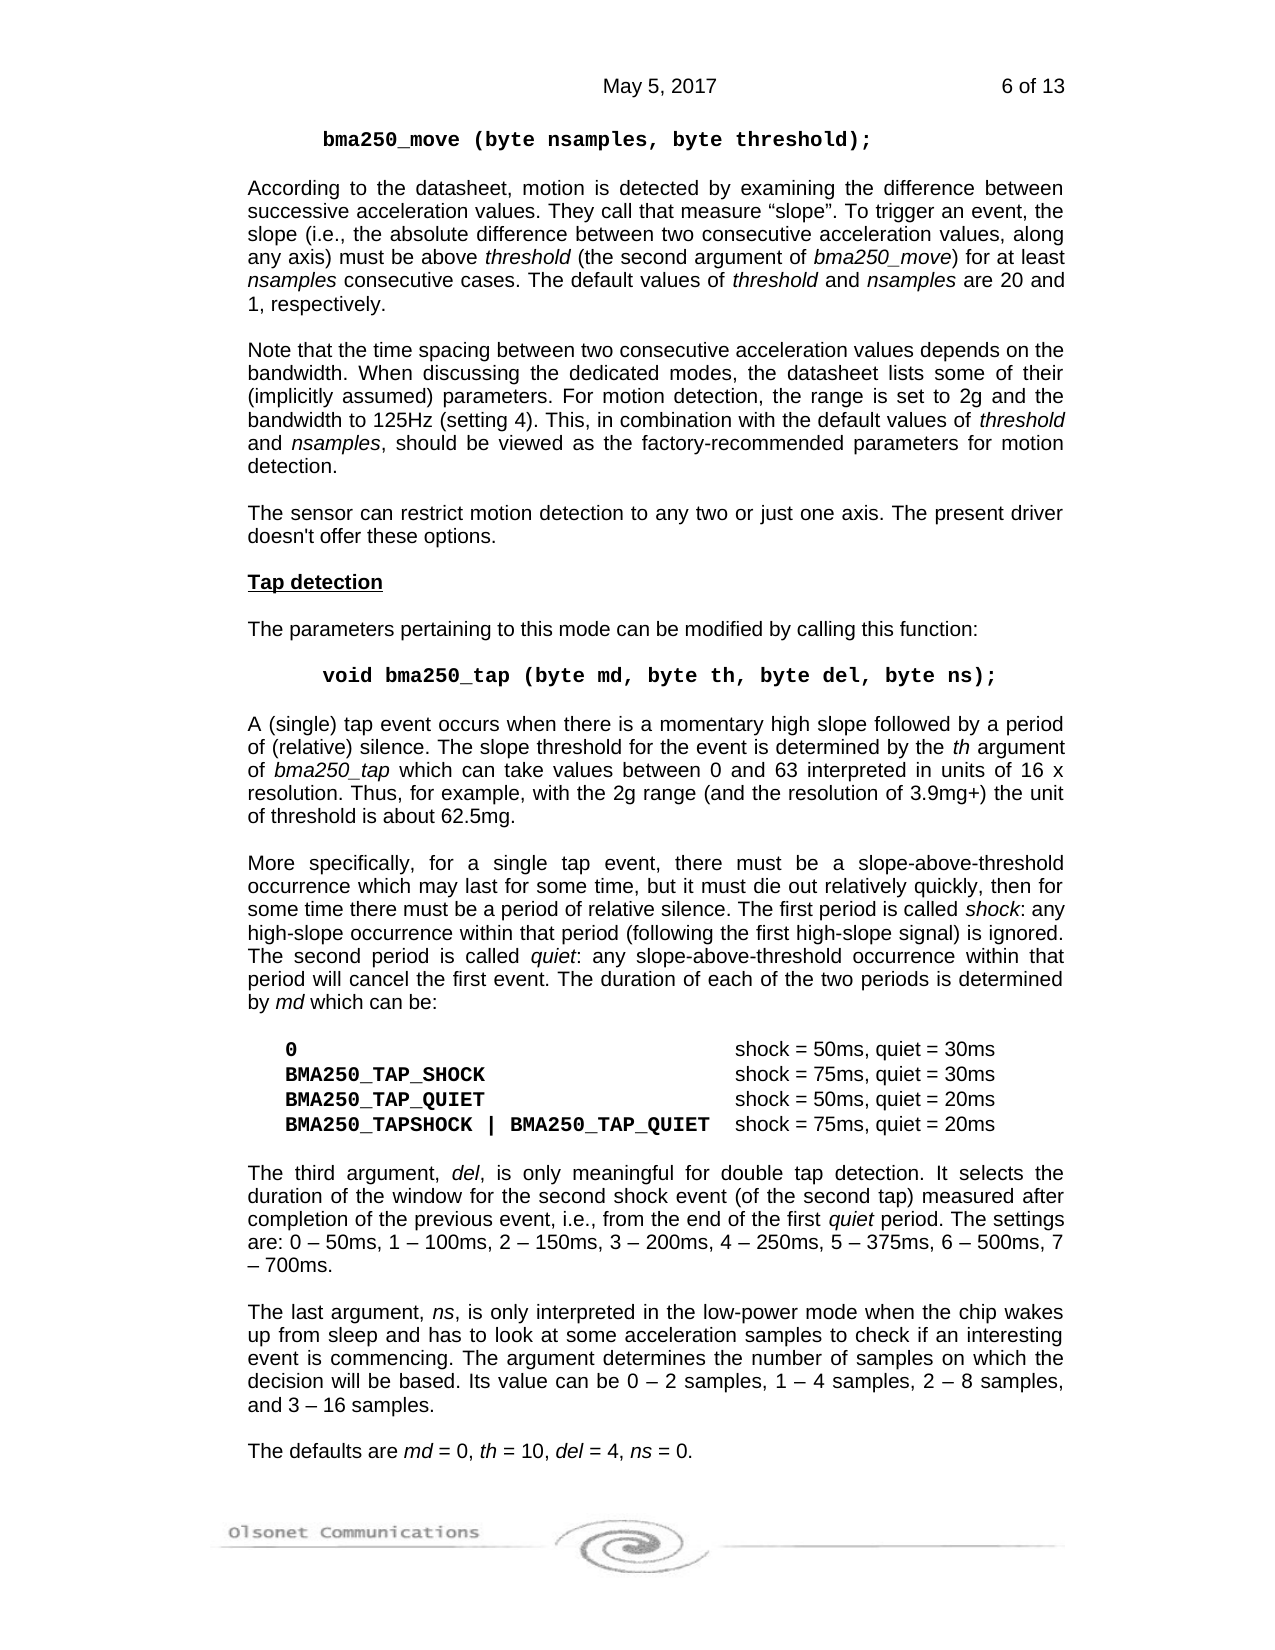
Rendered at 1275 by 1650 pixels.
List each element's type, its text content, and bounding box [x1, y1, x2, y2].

text void bma250_tap (byte md, byte th, byte del, byte ns); [247, 664, 1065, 689]
subtitle Tap detection [247, 571, 1065, 594]
text The defaults are md = 0, th = 10, del = 4, ns = 0. [247, 1440, 1065, 1463]
text The third argument, del, is only meaningful for double tap detection. It selects the duration of the window for the second shock event (of the second tap) measured after completion of the previous event, i.e., from the end of the first quiet period. The settings are: 0 – 50ms, 1 – 100ms, 2 – 150ms, 3 – 200ms, 4 – 250ms, 5 – 375ms, 6 – 500ms, 7 – 700ms. [247, 1161, 1065, 1277]
text More specifically, for a single tap event, there must be a slope-above-threshold occurrence which may last for some time, but it must die out relatively quickly, then for some time there must be a period of relative silence. The first period is called shock: any high-slope occurrence within that period (following the first high-slope signal) is ignored. The second period is called quiet: any slope-above-threshold occurrence within that period will cancel the first event. The duration of each of the two periods is determined by md which can be: [247, 852, 1065, 1014]
text BMA250_TAPSHOCK | BMA250_TAP_QUIET shock = 75ms, quiet = 20ms [285, 1113, 1065, 1138]
text bma250_move (byte nsamples, byte threshold); [247, 128, 1065, 153]
text According to the datasheet, motion is detected by examining the difference between successive acceleration values. They call that measure “slope”. To trigger an event, the slope (i.e., the absolute difference between two consecutive acceleration values, along any axis) must be above threshold (the second argument of bma250_move) for at least nsamples consecutive cases. The default values of threshold and nsamples are 20 and 1, respectively. [247, 176, 1065, 315]
text A (single) tap event occurs when there is a momentary high slope followed by a period of (relative) silence. The slope threshold for the event is determined by the th argument of bma250_tap which can take values between 0 and 63 interpreted in units of 16 x resolution. Thus, for example, with the 2g range (and the resolution of 3.9mg+) the unit of threshold is about 62.5mg. [247, 712, 1065, 828]
text The parameters pertaining to this mode can be modified by calling this function: [247, 617, 1065, 641]
text 0 shock = 50ms, quiet = 30ms [285, 1037, 1065, 1062]
text BMA250_TAP_SHOCK shock = 75ms, quiet = 30ms [285, 1062, 1065, 1088]
text Note that the time spacing between two consecutive acceleration values depends on the bandwidth. When discussing the dedicated modes, the datasheet lists some of their (implicitly assumed) parameters. For motion detection, the range is set to 2g and the bandwidth to 125Hz (setting 4). This, in combination with the default values of threshold and nsamples, should be viewed as the factory-recommended parameters for motion detection. [247, 339, 1065, 478]
text The sensor can restrict motion detection to any two or just one axis. The present driver doesn't offer these options. [247, 501, 1065, 548]
text The last argument, ns, is only interpreted in the low-power mode when the chip wakes up from sleep and has to look at some acceleration samples to check if an interesting event is commencing. The argument determines the number of samples on which the decision will be based. Its value can be 0 – 2 samples, 1 – 4 samples, 2 – 8 samples, and 3 – 16 samples. [247, 1300, 1065, 1417]
picture [210, 1504, 1065, 1596]
text BMA250_TAP_QUIET shock = 50ms, quiet = 20ms [285, 1088, 1065, 1113]
